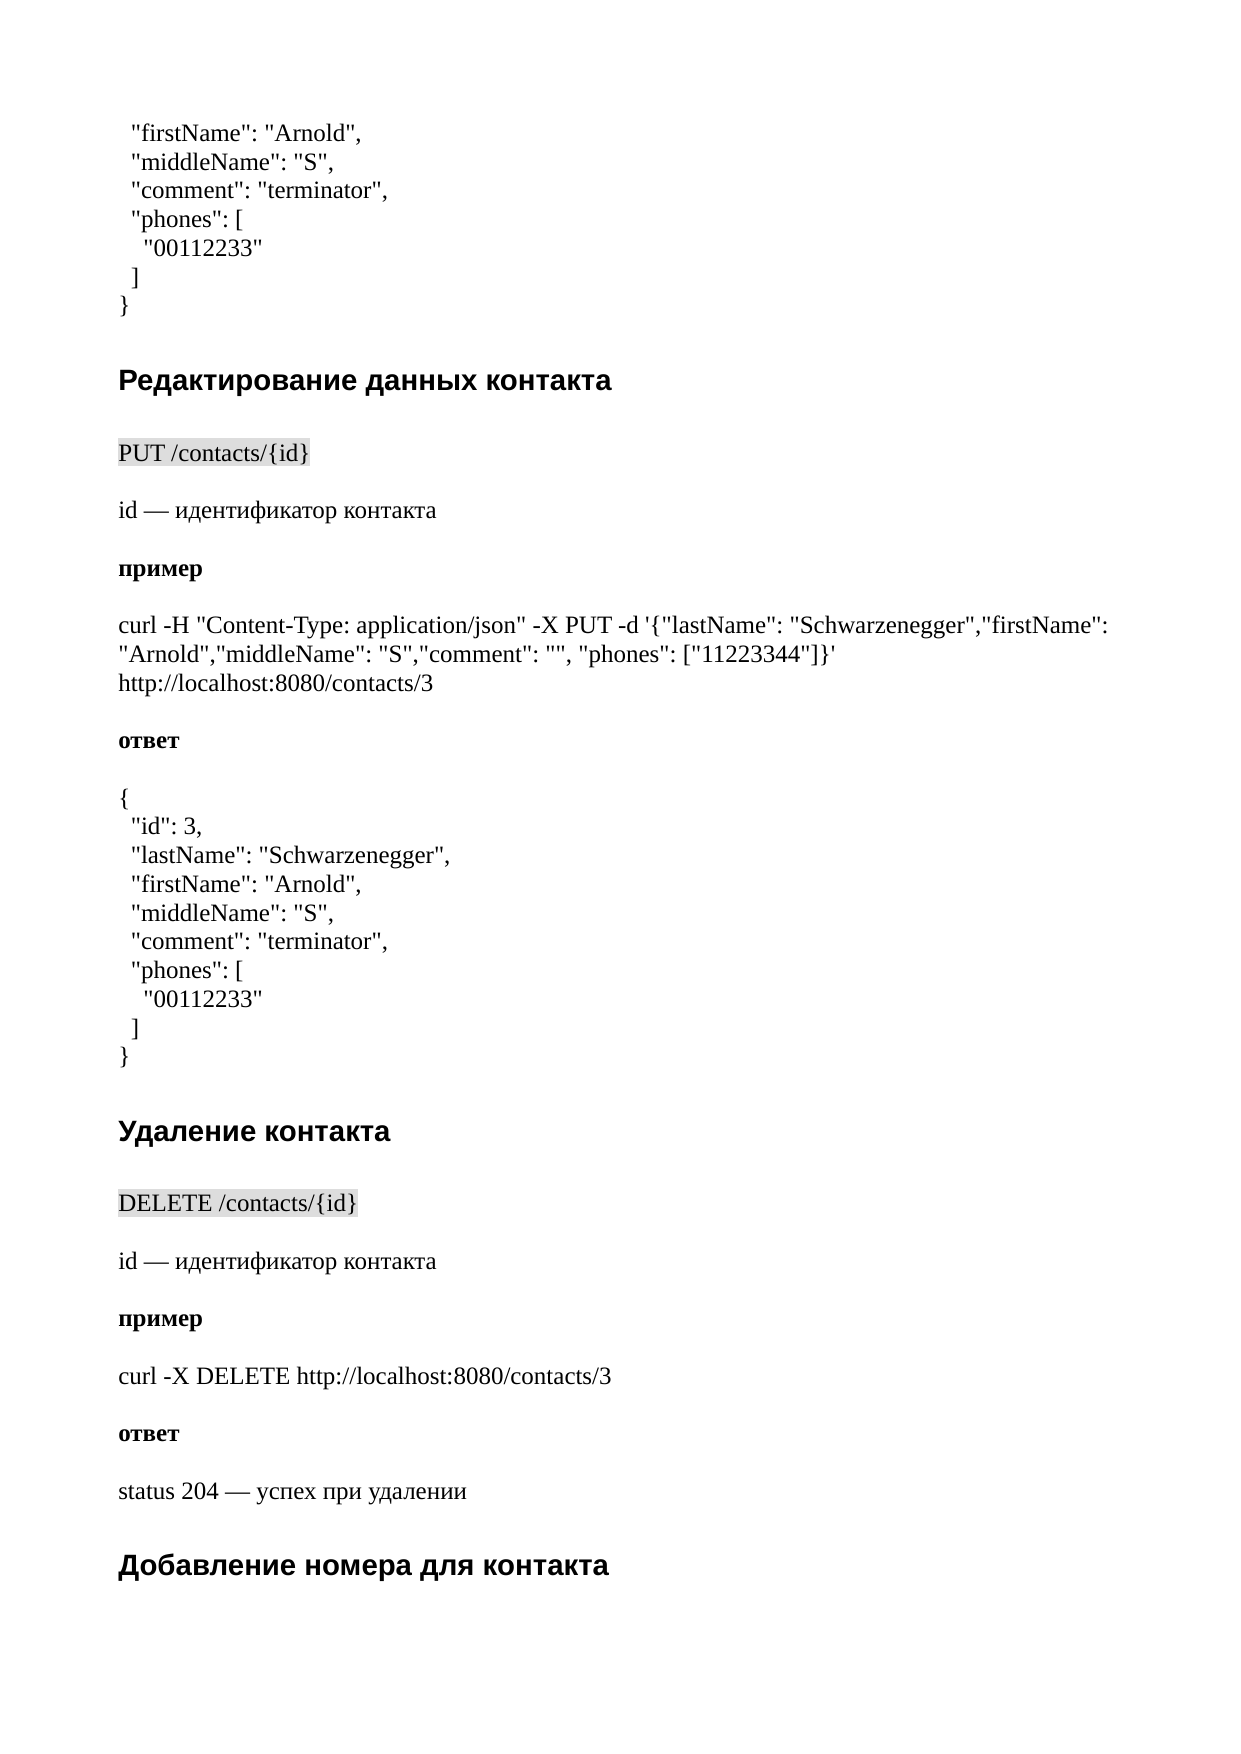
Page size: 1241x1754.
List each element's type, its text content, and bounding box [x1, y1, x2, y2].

text "id": 3, [118, 811, 1122, 840]
text curl -X DELETE http://localhost:8080/contacts/3 [118, 1361, 1122, 1390]
text "comment": "terminator", [118, 176, 1122, 204]
subtitle Удаление контакта [118, 1113, 1122, 1147]
text "phones": [ [118, 204, 1122, 233]
text DELETE /contacts/{id} [118, 1188, 1122, 1217]
text пример [118, 1303, 1122, 1332]
text "lastName": "Schwarzenegger", [118, 840, 1122, 869]
text "00112233" [118, 984, 1122, 1013]
text id — идентификатор контакта [118, 1246, 1122, 1275]
text "middleName": "S", [118, 147, 1122, 176]
text status 204 — успех при удалении [118, 1476, 1122, 1505]
text "firstName": "Arnold", [118, 118, 1122, 147]
text PUT /contacts/{id} [118, 438, 1122, 466]
text } [118, 1041, 1122, 1070]
text "phones": [ [118, 955, 1122, 984]
text ответ [118, 725, 1122, 754]
text "comment": "terminator", [118, 926, 1122, 955]
text curl -H "Content-Type: application/json" -X PUT -d '{"lastName": "Schwarzenegger","firstName": "Arnold","middleName": "S","comment": "", "phones": ["11223344"]}' http://localhost:8080/contacts/3 [118, 610, 1122, 696]
text ответ [118, 1418, 1122, 1447]
text { [118, 783, 1122, 811]
text пример [118, 553, 1122, 581]
text "middleName": "S", [118, 898, 1122, 926]
text "00112233" [118, 233, 1122, 262]
text id — идентификатор контакта [118, 495, 1122, 524]
subtitle Добавление номера для контакта [118, 1548, 1122, 1582]
text "firstName": "Arnold", [118, 869, 1122, 898]
subtitle Редактирование данных контакта [118, 363, 1122, 396]
text } [118, 291, 1122, 319]
text ] [118, 262, 1122, 291]
text ] [118, 1013, 1122, 1041]
